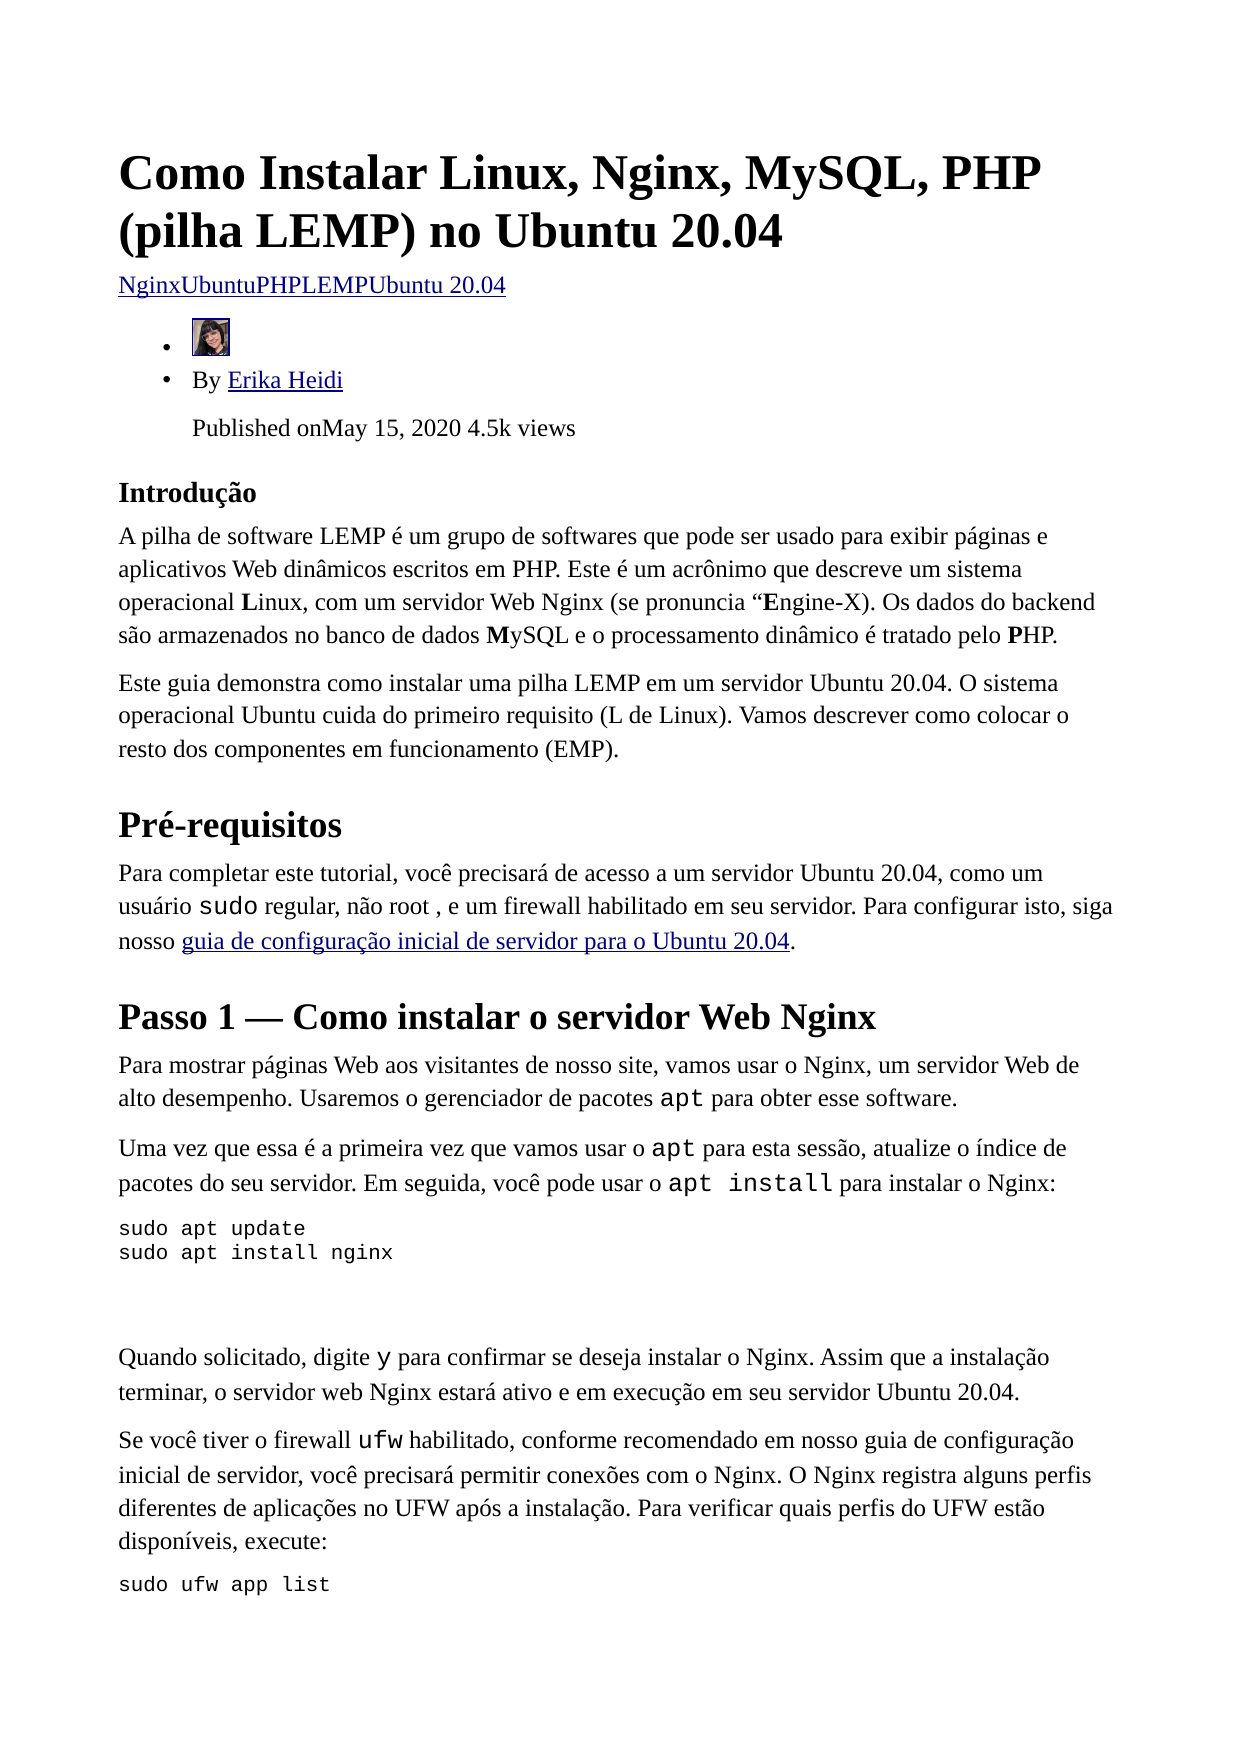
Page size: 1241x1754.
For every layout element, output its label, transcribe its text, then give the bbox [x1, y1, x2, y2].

text A pilha de software LEMP é um grupo de softwares que pode ser usado para exibir páginas e aplicativos Web dinâmicos escritos em PHP. Este é um acrônimo que descreve um sistema operacional Linux, com um servidor Web Nginx (se pronuncia “Engine-X). Os dados do backend são armazenados no banco de dados MySQL e o processamento dinâmico é tratado pelo PHP. [118, 521, 1122, 649]
subtitle Como Instalar Linux, Nginx, MySQL, PHP (pilha LEMP) no Ubuntu 20.04 [118, 143, 1122, 258]
list Published onMay 15, 2020 4.5k views [162, 413, 1122, 441]
list By Erika Heidi [162, 365, 1122, 394]
text sudo ufw app list [118, 1574, 1122, 1597]
picture [193, 320, 228, 355]
text Quando solicitado, digite y para confirmar se deseja instalar o Nginx. Assim que a instalação terminar, o servidor web Nginx estará ativo e em execução em seu servidor Ubuntu 20.04. [118, 1342, 1122, 1406]
text NginxUbuntuPHPLEMPUbuntu 20.04 [118, 271, 1122, 299]
text Uma vez que essa é a primeira vez que vamos usar o apt para esta sessão, atualize o índice de pacotes do seu servidor. Em seguida, você pode usar o apt install para instalar o Nginx: [118, 1133, 1122, 1199]
text sudo apt install nginx [118, 1242, 1122, 1265]
text Se você tiver o firewall ufw habilitado, conforme recomendado em nosso guia de configuração inicial de servidor, você precisará permitir conexões com o Nginx. O Nginx registra alguns perfis diferentes de aplicações no UFW após a instalação. Para verificar quais perfis do UFW estão disponíveis, execute: [118, 1425, 1122, 1555]
text sudo apt update [118, 1218, 1122, 1242]
subtitle Passo 1 — Como instalar o servidor Web Nginx [118, 994, 1122, 1037]
subtitle Pré-requisitos [118, 802, 1122, 845]
text Para mostrar páginas Web aos visitantes de nosso site, vamos usar o Nginx, um servidor Web de alto desempenho. Usaremos o gerenciador de pacotes apt para obter esse software. [118, 1050, 1122, 1114]
subtitle Introdução [118, 475, 1122, 508]
text Para completar este tutorial, você precisará de acesso a um servidor Ubuntu 20.04, como um usuário sudo regular, não root , e um firewall habilitado em seu servidor. Para configurar isto, siga nosso guia de configuração inicial de servidor para o Ubuntu 20.04. [118, 858, 1122, 954]
text Este guia demonstra como instalar uma pilha LEMP em um servidor Ubuntu 20.04. O sistema operacional Ubuntu cuida do primeiro requisito (L de Linux). Vamos descrever como colocar o resto dos componentes em funcionamento (EMP). [118, 668, 1122, 762]
